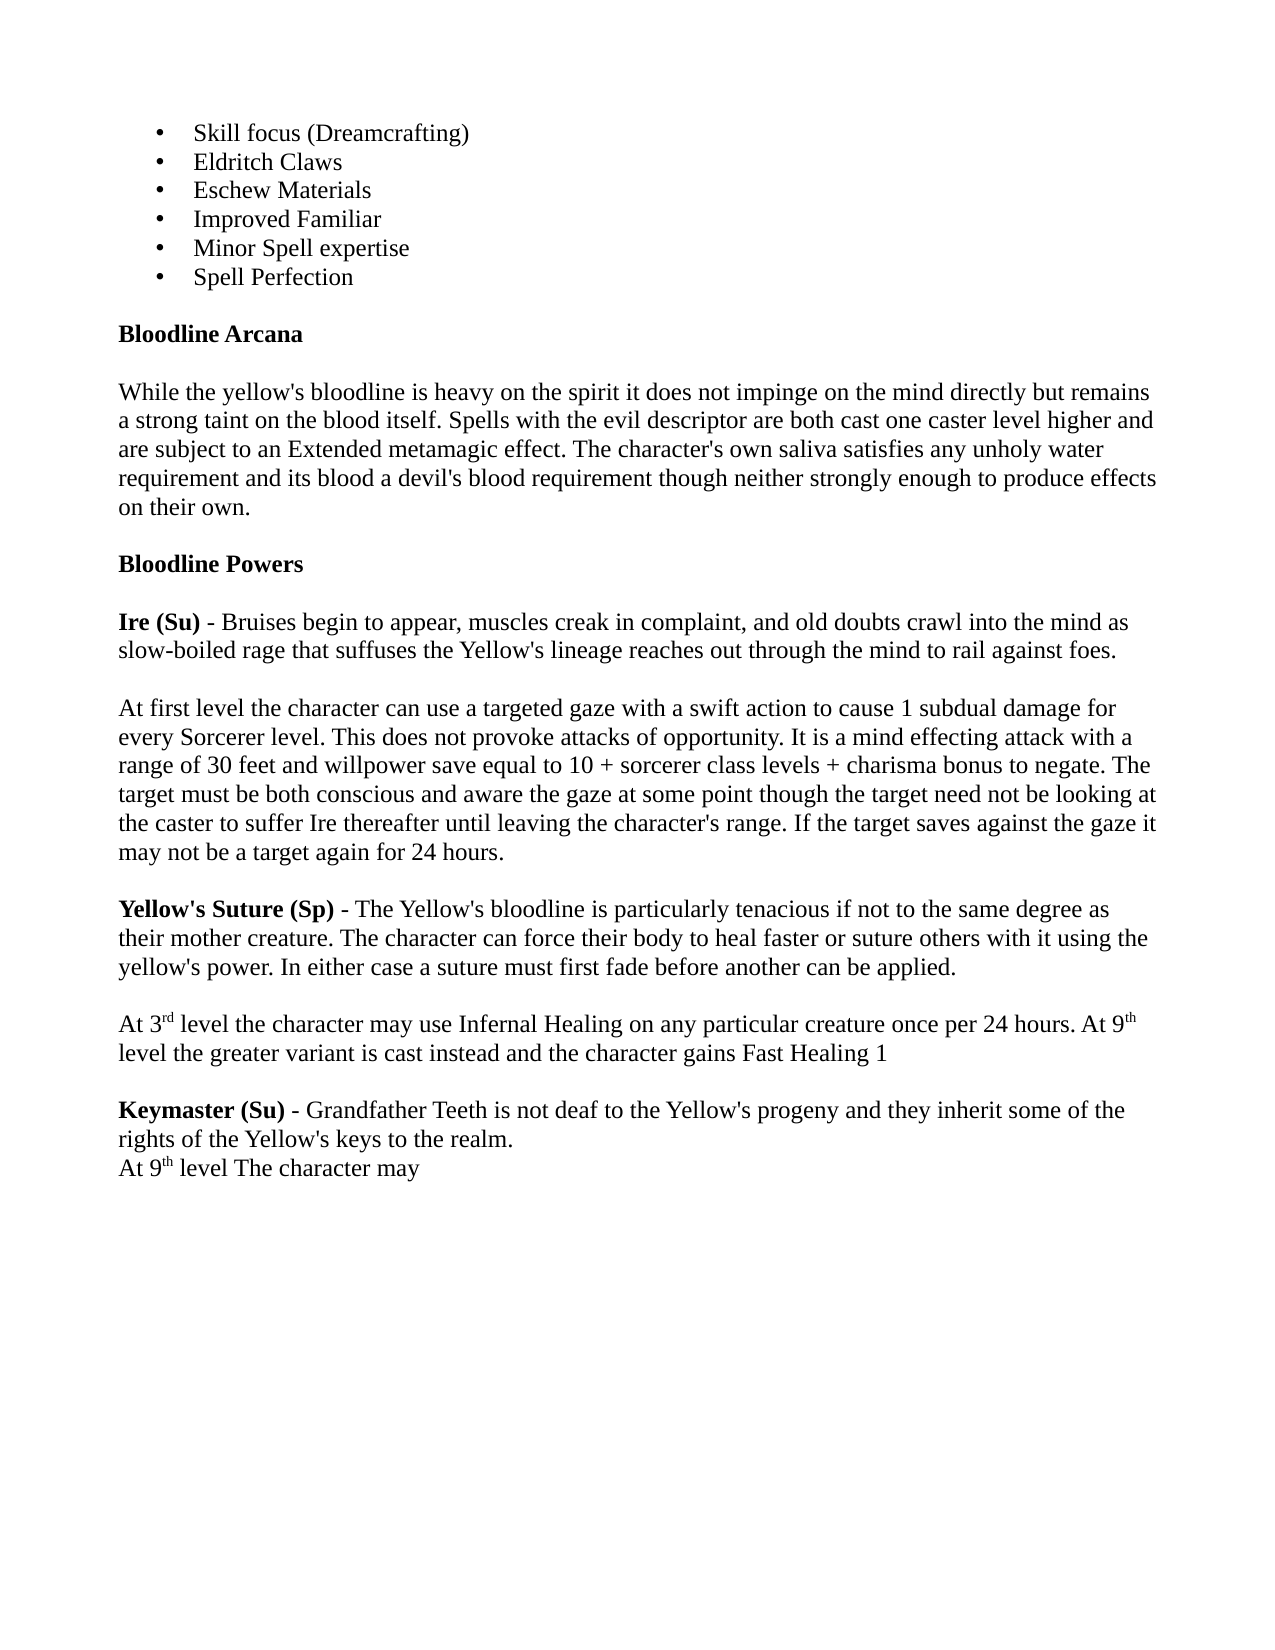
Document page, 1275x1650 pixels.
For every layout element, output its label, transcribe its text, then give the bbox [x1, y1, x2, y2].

list Eschew Materials [156, 176, 1157, 204]
list Minor Spell expertise [156, 233, 1157, 262]
text Yellow's Suture (Sp) - The Yellow's bloodline is particularly tenacious if not to the same degree as their mother creature. The character can force their body to heal faster or suture others with it using the yellow's power. In either case a suture must first fade before another can be applied. [118, 894, 1157, 981]
list Eldritch Claws [156, 147, 1157, 176]
text At 3rd level the character may use Infernal Healing on any particular creature once per 24 hours. At 9th level the greater variant is cast instead and the character gains Fast Healing 1 [118, 1009, 1157, 1067]
text Keymaster (Su) - Grandfather Teeth is not deaf to the Yellow's progeny and they inherit some of the rights of the Yellow's keys to the realm. [118, 1096, 1157, 1153]
list Improved Familiar [156, 204, 1157, 233]
text Ire (Su) - Bruises begin to appear, muscles creak in complaint, and old doubts crawl into the mind as slow-boiled rage that suffuses the Yellow's lineage reaches out through the mind to rail against foes. [118, 607, 1157, 664]
list Skill focus (Dreamcrafting) [156, 118, 1157, 147]
text While the yellow's bloodline is heavy on the spirit it does not impinge on the mind directly but remains a strong taint on the blood itself. Spells with the evil descriptor are both cast one caster level higher and are subject to an Extended metamagic effect. The character's own saliva satisfies any unholy water requirement and its blood a devil's blood requirement though neither strongly enough to produce effects on their own. [118, 377, 1157, 521]
text At 9th level The character may [118, 1153, 1157, 1182]
list Spell Perfection [156, 262, 1157, 291]
text Bloodline Powers [118, 549, 1157, 578]
text Bloodline Arcana [118, 319, 1157, 348]
text At first level the character can use a targeted gaze with a swift action to cause 1 subdual damage for every Sorcerer level. This does not provoke attacks of opportunity. It is a mind effecting attack with a range of 30 feet and willpower save equal to 10 + sorcerer class levels + charisma bonus to negate. The target must be both conscious and aware the gaze at some point though the target need not be looking at the caster to suffer Ire thereafter until leaving the character's range. If the target saves against the gaze it may not be a target again for 24 hours. [118, 693, 1157, 866]
